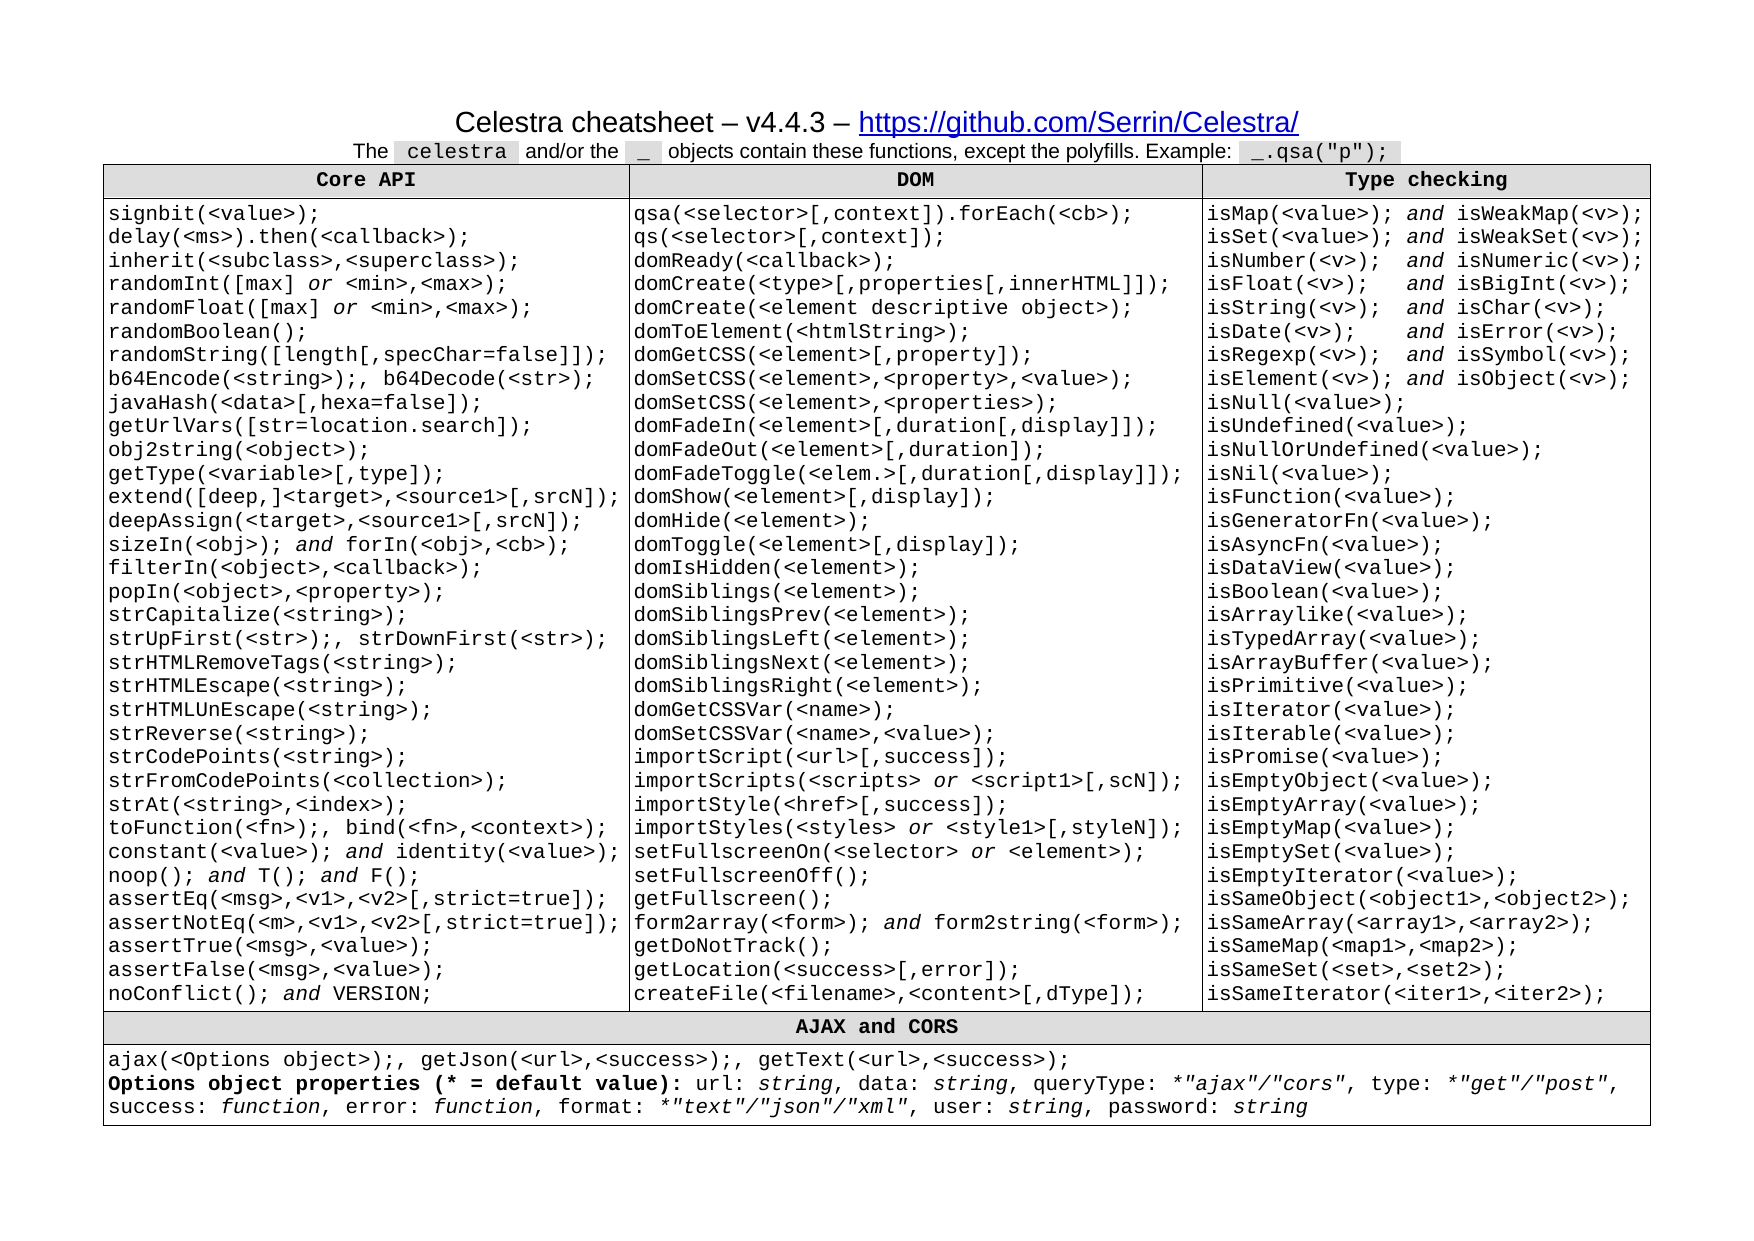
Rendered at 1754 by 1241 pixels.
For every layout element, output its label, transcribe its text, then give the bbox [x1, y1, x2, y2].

table_header Type checking [1203, 165, 1650, 197]
table_cell AJAX and CORS [104, 1012, 1650, 1044]
table_cell isMap(<value>); and isWeakMap(<v>); isSet(<value>); and isWeakSet(<v>); isNumber(<v>); and isNumeric(<v>); isFloat(<v>); and isBigInt(<v>); isString(<v>); and isChar(<v>); isDate(<v>); and isError(<v>); isRegexp(<v>); and isSymbol(<v>); isElement(<v>); and isObject(<v>); isNull(<value>); isUndefined(<value>); isNullOrUndefined(<value>); isNil(<value>); isFunction(<value>); isGeneratorFn(<value>); isAsyncFn(<value>); isDataView(<value>); isBoolean(<value>); isArraylike(<value>); isTypedArray(<value>); isArrayBuffer(<value>); isPrimitive(<value>); isIterator(<value>); isIterable(<value>); isPromise(<value>); isEmptyObject(<value>); isEmptyArray(<value>); isEmptyMap(<value>); isEmptySet(<value>); isEmptyIterator(<value>); isSameObject(<object1>,<object2>); isSameArray(<array1>,<array2>); isSameMap(<map1>,<map2>); isSameSet(<set>,<set2>); isSameIterator(<iter1>,<iter2>); [1203, 199, 1650, 1011]
text The celestra and/or the _ objects contain these functions, except the polyfills. Example: _.qsa("p"); [105, 138, 1648, 164]
table_header DOM [630, 165, 1202, 197]
table_cell ajax(<Options object>);, getJson(<url>,<success>);, getText(<url>,<success>); Options object properties (* = default value): url: string, data: string, queryType: *"ajax"/"cors", type: *"get"/"post", success: function, error: function, format: *"text"/"json"/"xml", user: string, password: string [104, 1045, 1650, 1124]
table_cell qsa(<selector>[,context]).forEach(<cb>); qs(<selector>[,context]); domReady(<callback>); domCreate(<type>[,properties[,innerHTML]]); domCreate(<element descriptive object>); domToElement(<htmlString>); domGetCSS(<element>[,property]); domSetCSS(<element>,<property>,<value>); domSetCSS(<element>,<properties>); domFadeIn(<element>[,duration[,display]]); domFadeOut(<element>[,duration]); domFadeToggle(<elem.>[,duration[,display]]); domShow(<element>[,display]); domHide(<element>); domToggle(<element>[,display]); domIsHidden(<element>); domSiblings(<element>); domSiblingsPrev(<element>); domSiblingsLeft(<element>); domSiblingsNext(<element>); domSiblingsRight(<element>); domGetCSSVar(<name>); domSetCSSVar(<name>,<value>); importScript(<url>[,success]); importScripts(<scripts> or <script1>[,scN]); importStyle(<href>[,success]); importStyles(<styles> or <style1>[,styleN]); setFullscreenOn(<selector> or <element>); setFullscreenOff(); getFullscreen(); form2array(<form>); and form2string(<form>); getDoNotTrack(); getLocation(<success>[,error]); createFile(<filename>,<content>[,dType]); [630, 199, 1202, 1011]
table_cell signbit(<value>); delay(<ms>).then(<callback>); inherit(<subclass>,<superclass>); randomInt([max] or <min>,<max>); randomFloat([max] or <min>,<max>); randomBoolean(); randomString([length[,specChar=false]]); b64Encode(<string>);, b64Decode(<str>); javaHash(<data>[,hexa=false]); getUrlVars([str=location.search]); obj2string(<object>); getType(<variable>[,type]); extend([deep,]<target>,<source1>[,srcN]); deepAssign(<target>,<source1>[,srcN]); sizeIn(<obj>); and forIn(<obj>,<cb>); filterIn(<object>,<callback>); popIn(<object>,<property>); strCapitalize(<string>); strUpFirst(<str>);, strDownFirst(<str>); strHTMLRemoveTags(<string>); strHTMLEscape(<string>); strHTMLUnEscape(<string>); strReverse(<string>); strCodePoints(<string>); strFromCodePoints(<collection>); strAt(<string>,<index>); toFunction(<fn>);, bind(<fn>,<context>); constant(<value>); and identity(<value>); noop(); and T(); and F(); assertEq(<msg>,<v1>,<v2>[,strict=true]); assertNotEq(<m>,<v1>,<v2>[,strict=true]); assertTrue(<msg>,<value>); assertFalse(<msg>,<value>); noConflict(); and VERSION; [104, 199, 629, 1011]
table_header Core API [104, 165, 629, 197]
text Celestra cheatsheet – v4.4.3 – https://github.com/Serrin/Celestra/ [105, 105, 1648, 138]
